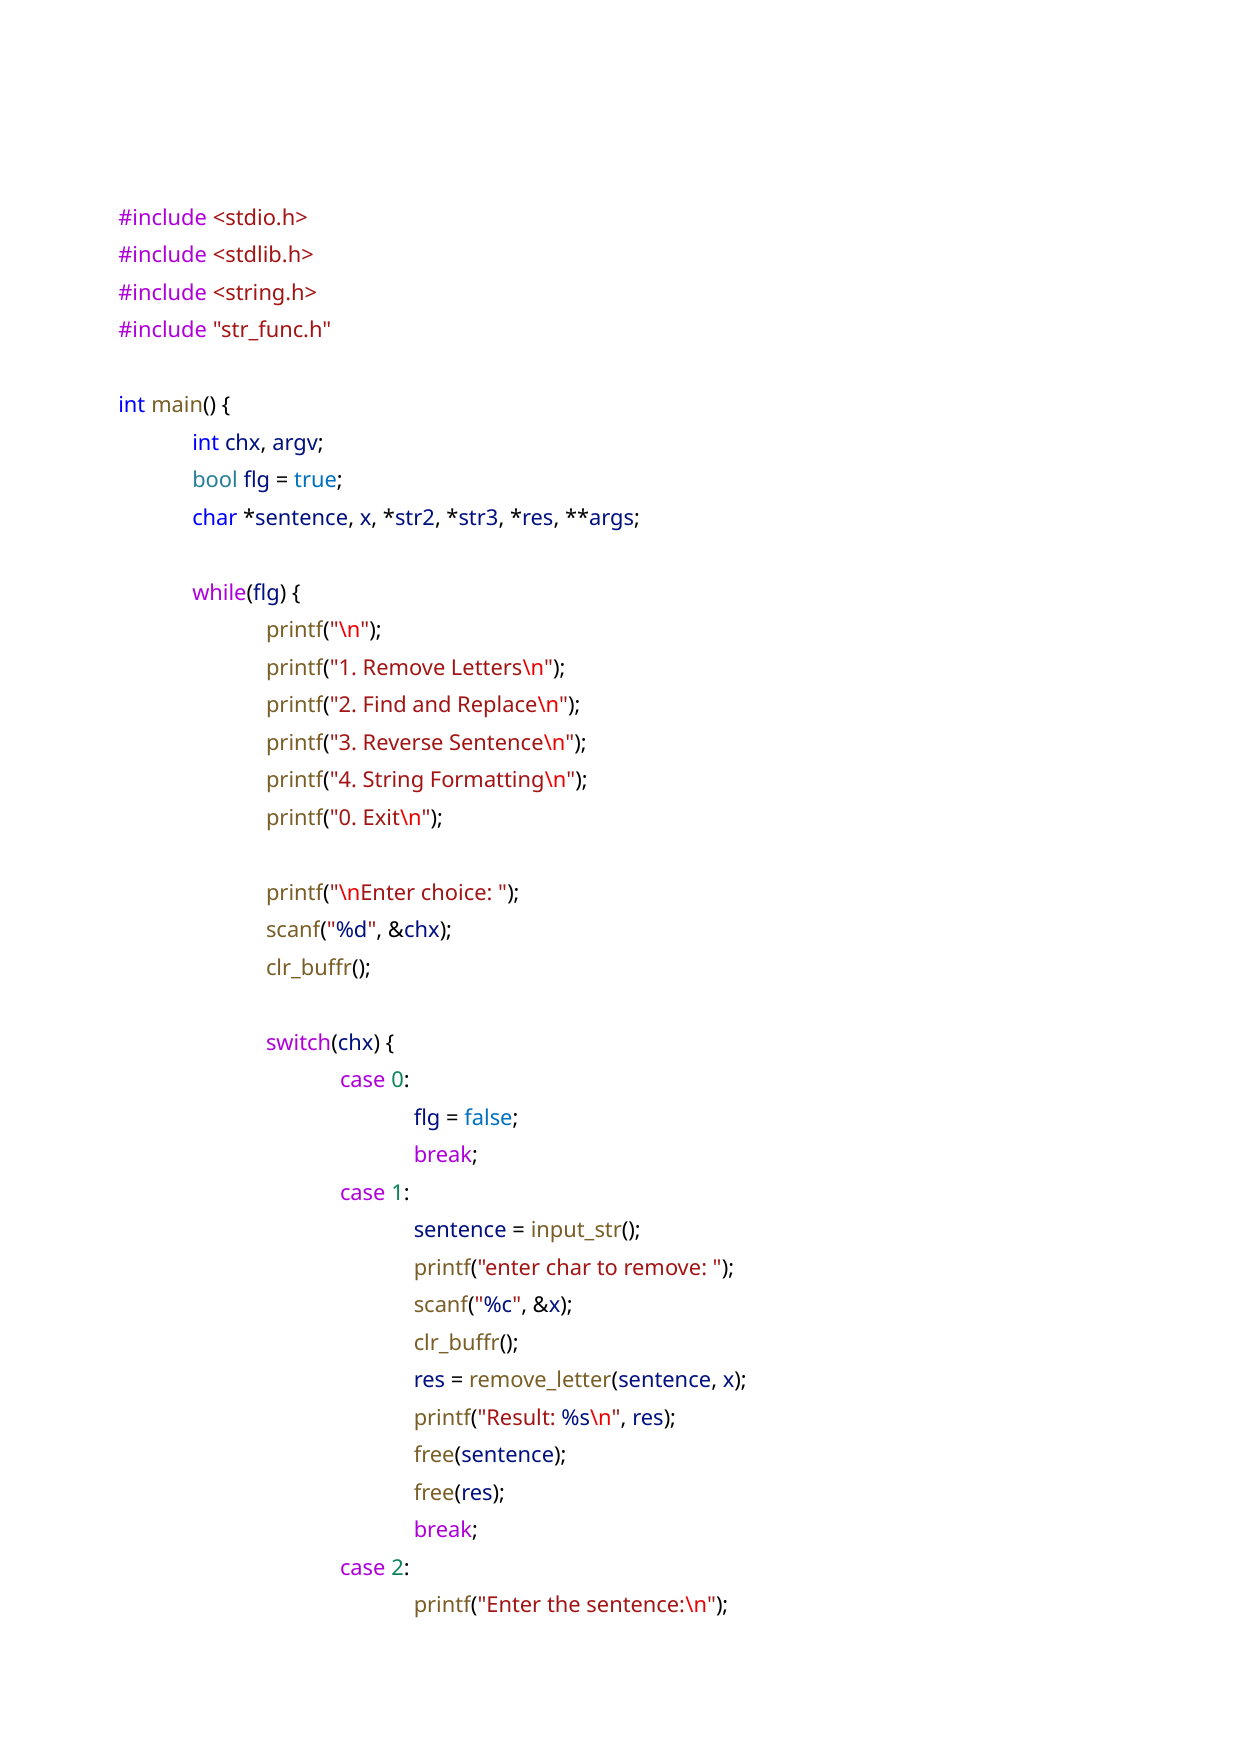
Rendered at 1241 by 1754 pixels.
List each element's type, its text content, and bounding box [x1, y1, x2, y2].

text printf("0. Exit\n"); [118, 794, 1122, 831]
text printf("Result: %s\n", res); [118, 1394, 1122, 1431]
text switch(chx) { [118, 1019, 1122, 1056]
text printf("4. String Formatting\n"); [118, 756, 1122, 794]
text scanf("%d", &chx); [118, 906, 1122, 944]
text bool flg = true; [118, 456, 1122, 494]
text char *sentence, x, *str2, *str3, *res, **args; [118, 494, 1122, 531]
text clr_buffr(); [118, 944, 1122, 981]
text scanf("%c", &x); [118, 1281, 1122, 1319]
text printf("enter char to remove: "); [118, 1244, 1122, 1281]
text free(res); [118, 1469, 1122, 1506]
text #include "str_func.h" [118, 306, 1122, 344]
text printf("Enter the sentence:\n"); [118, 1581, 1122, 1619]
text int main() { [118, 381, 1122, 419]
text printf("\nEnter choice: "); [118, 869, 1122, 906]
text #include <stdlib.h> [118, 231, 1122, 269]
text res = remove_letter(sentence, x); [118, 1356, 1122, 1394]
text case 2: [118, 1544, 1122, 1581]
text printf("3. Reverse Sentence\n"); [118, 719, 1122, 756]
text flg = false; [118, 1094, 1122, 1131]
text clr_buffr(); [118, 1319, 1122, 1356]
text printf("1. Remove Letters\n"); [118, 644, 1122, 681]
text break; [118, 1506, 1122, 1544]
text #include <string.h> [118, 269, 1122, 306]
text #include <stdio.h> [118, 194, 1122, 231]
text free(sentence); [118, 1431, 1122, 1469]
text case 0: [118, 1056, 1122, 1094]
text printf("\n"); [118, 606, 1122, 644]
text sentence = input_str(); [118, 1206, 1122, 1244]
text printf("2. Find and Replace\n"); [118, 681, 1122, 719]
text case 1: [118, 1169, 1122, 1206]
text int chx, argv; [118, 419, 1122, 456]
text break; [118, 1131, 1122, 1169]
text while(flg) { [118, 569, 1122, 606]
